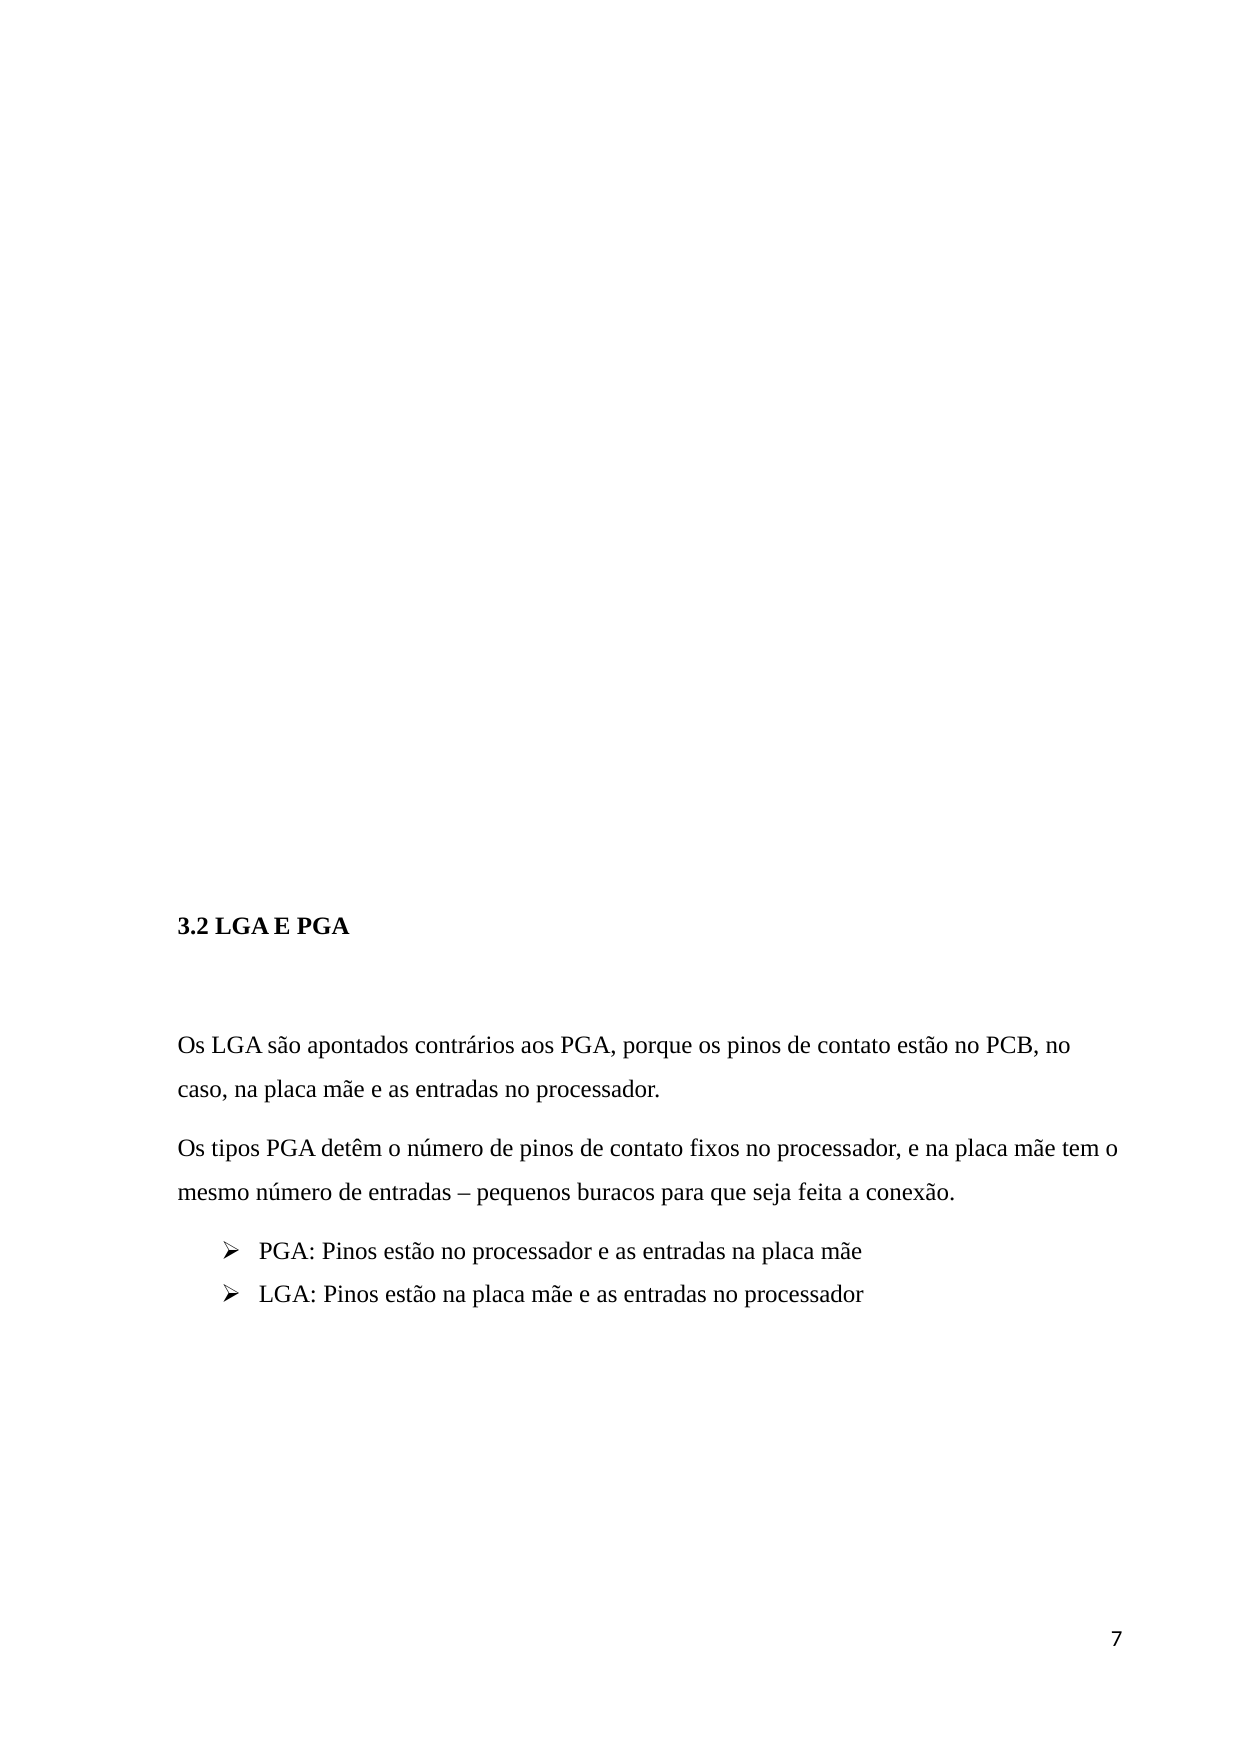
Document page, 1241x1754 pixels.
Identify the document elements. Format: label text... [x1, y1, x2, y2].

list PGA: Pinos estão no processador e as entradas na placa mãe [221, 1236, 1122, 1265]
list LGA: Pinos estão na placa mãe e as entradas no processador [221, 1279, 1122, 1308]
text Os tipos PGA detêm o número de pinos de contato fixos no processador, e na placa mãe tem o mesmo número de entradas – pequenos buracos para que seja feita a conexão. [177, 1133, 1122, 1205]
text 3.2 LGA E PGA [177, 911, 1122, 940]
text Os LGA são apontados contrários aos PGA, porque os pinos de contato estão no PCB, no caso, na placa mãe e as entradas no processador. [177, 1031, 1122, 1102]
